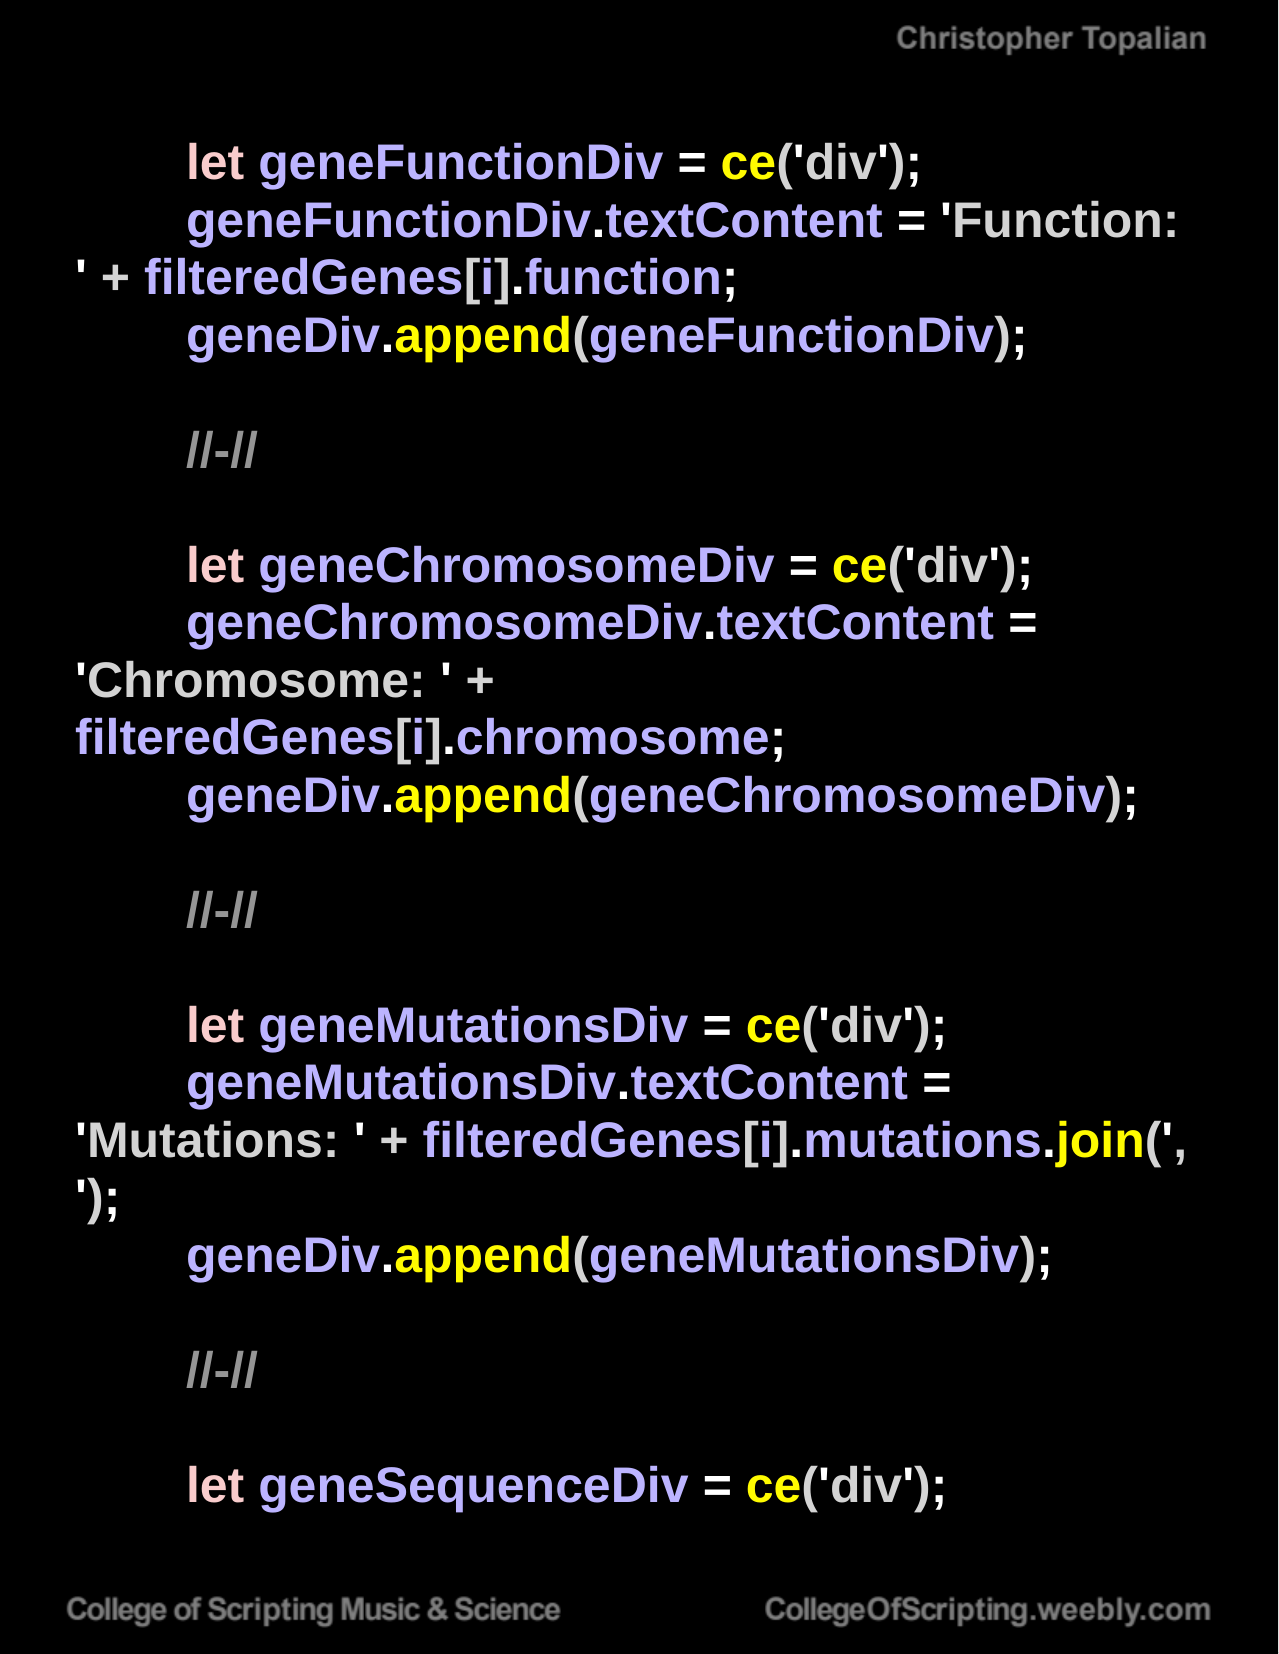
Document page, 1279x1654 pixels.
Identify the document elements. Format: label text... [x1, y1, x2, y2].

text let geneFunctionDiv = ce('div'); [75, 132, 1203, 190]
text geneFunctionDiv.textContent = 'Function: ' + filteredGenes[i].function; [75, 190, 1203, 305]
text let geneMutationsDiv = ce('div'); [75, 995, 1203, 1052]
text geneDiv.append(geneChromosomeDiv); [75, 765, 1203, 822]
text geneDiv.append(geneFunctionDiv); [75, 305, 1203, 362]
text //-// [75, 880, 1203, 937]
text geneMutationsDiv.textContent = 'Mutations: ' + filteredGenes[i].mutations.join(', '); [75, 1052, 1203, 1225]
text let geneSequenceDiv = ce('div'); [75, 1455, 1203, 1512]
text //-// [75, 420, 1203, 477]
text geneChromosomeDiv.textContent = 'Chromosome: ' + filteredGenes[i].chromosome; [75, 592, 1203, 765]
text //-// [75, 1340, 1203, 1397]
text geneDiv.append(geneMutationsDiv); [75, 1225, 1203, 1282]
text let geneChromosomeDiv = ce('div'); [75, 535, 1203, 592]
